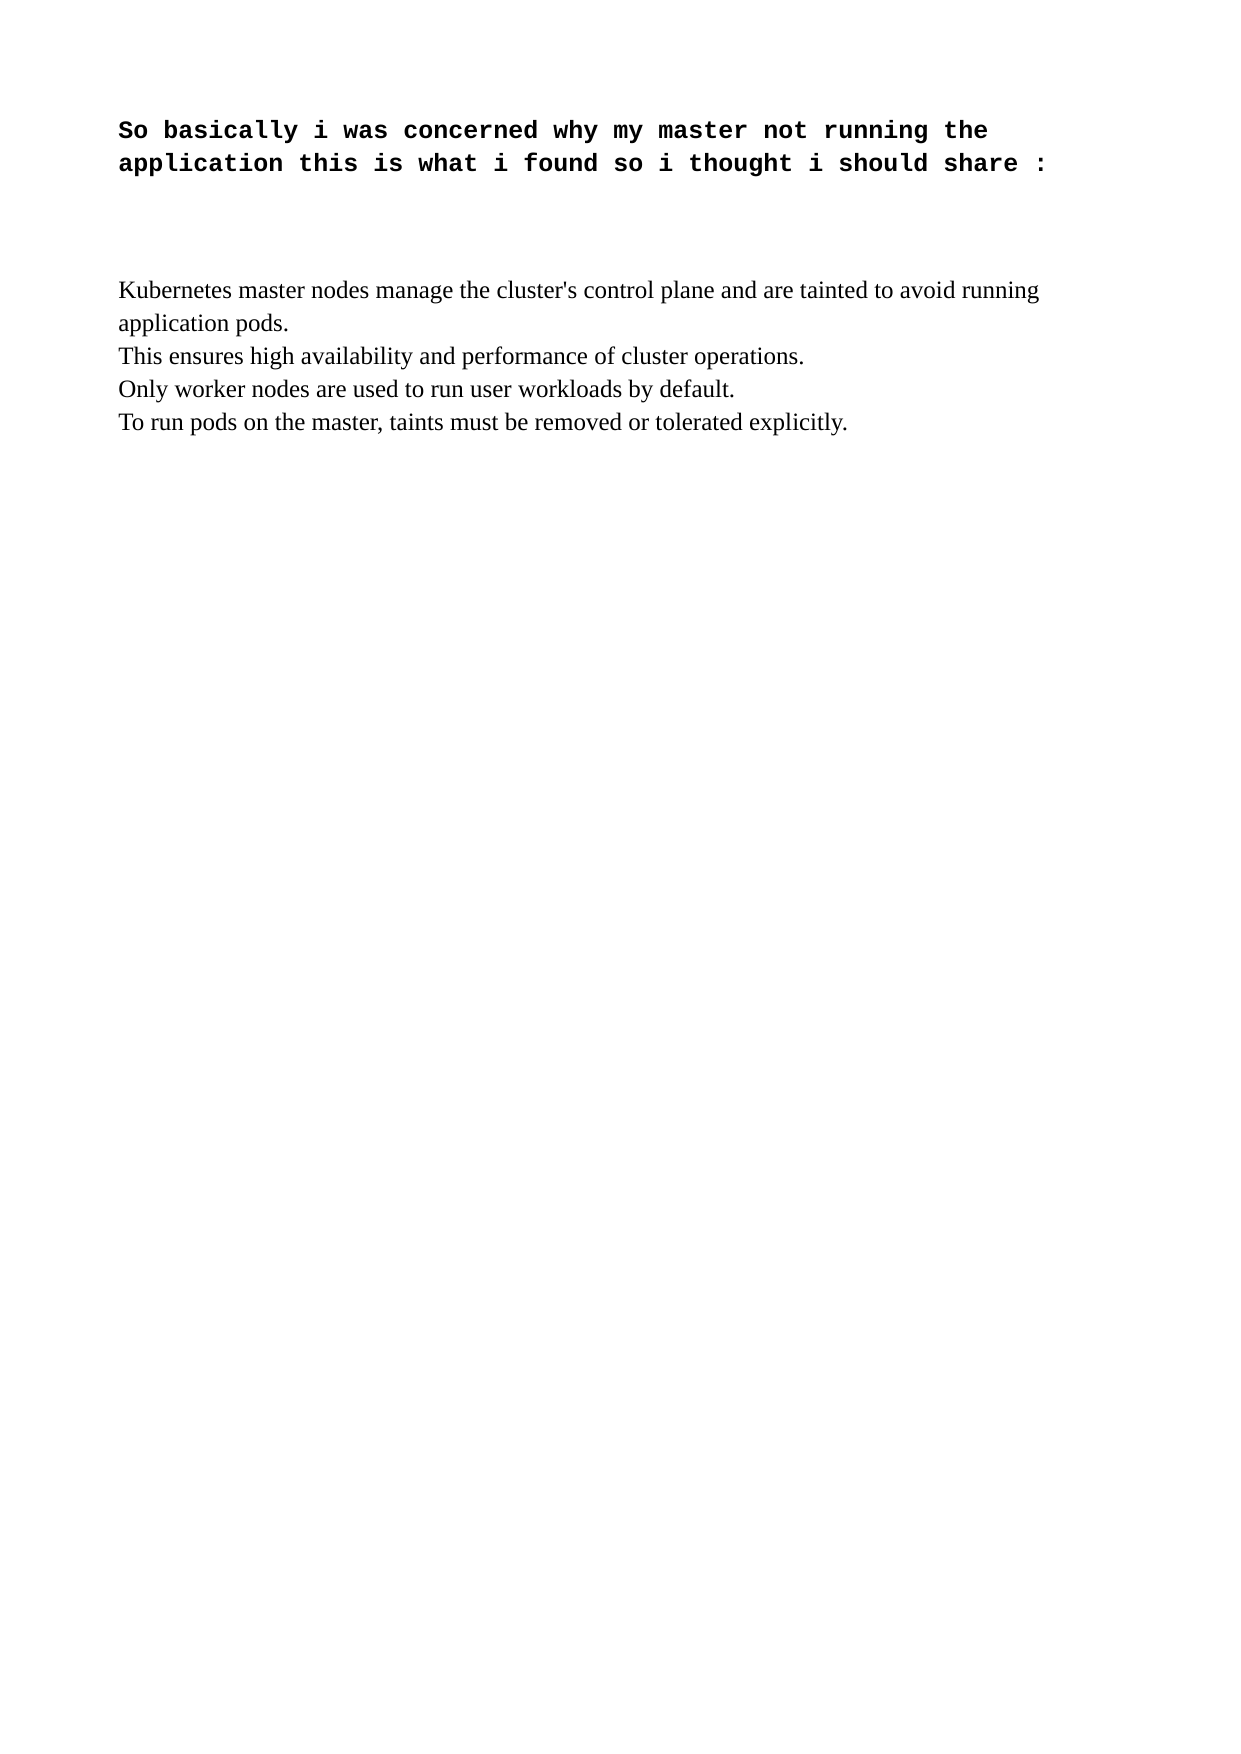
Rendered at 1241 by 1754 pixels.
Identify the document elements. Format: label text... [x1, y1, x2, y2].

text Kubernetes master nodes manage the cluster's control plane and are tainted to avoid running application pods. This ensures high availability and performance of cluster operations. Only worker nodes are used to run user workloads by default. To run pods on the master, taints must be removed or tolerated explicitly. [118, 275, 1122, 436]
text So basically i was concerned why my master not running the application this is what i found so i thought i should share : [118, 118, 1122, 179]
